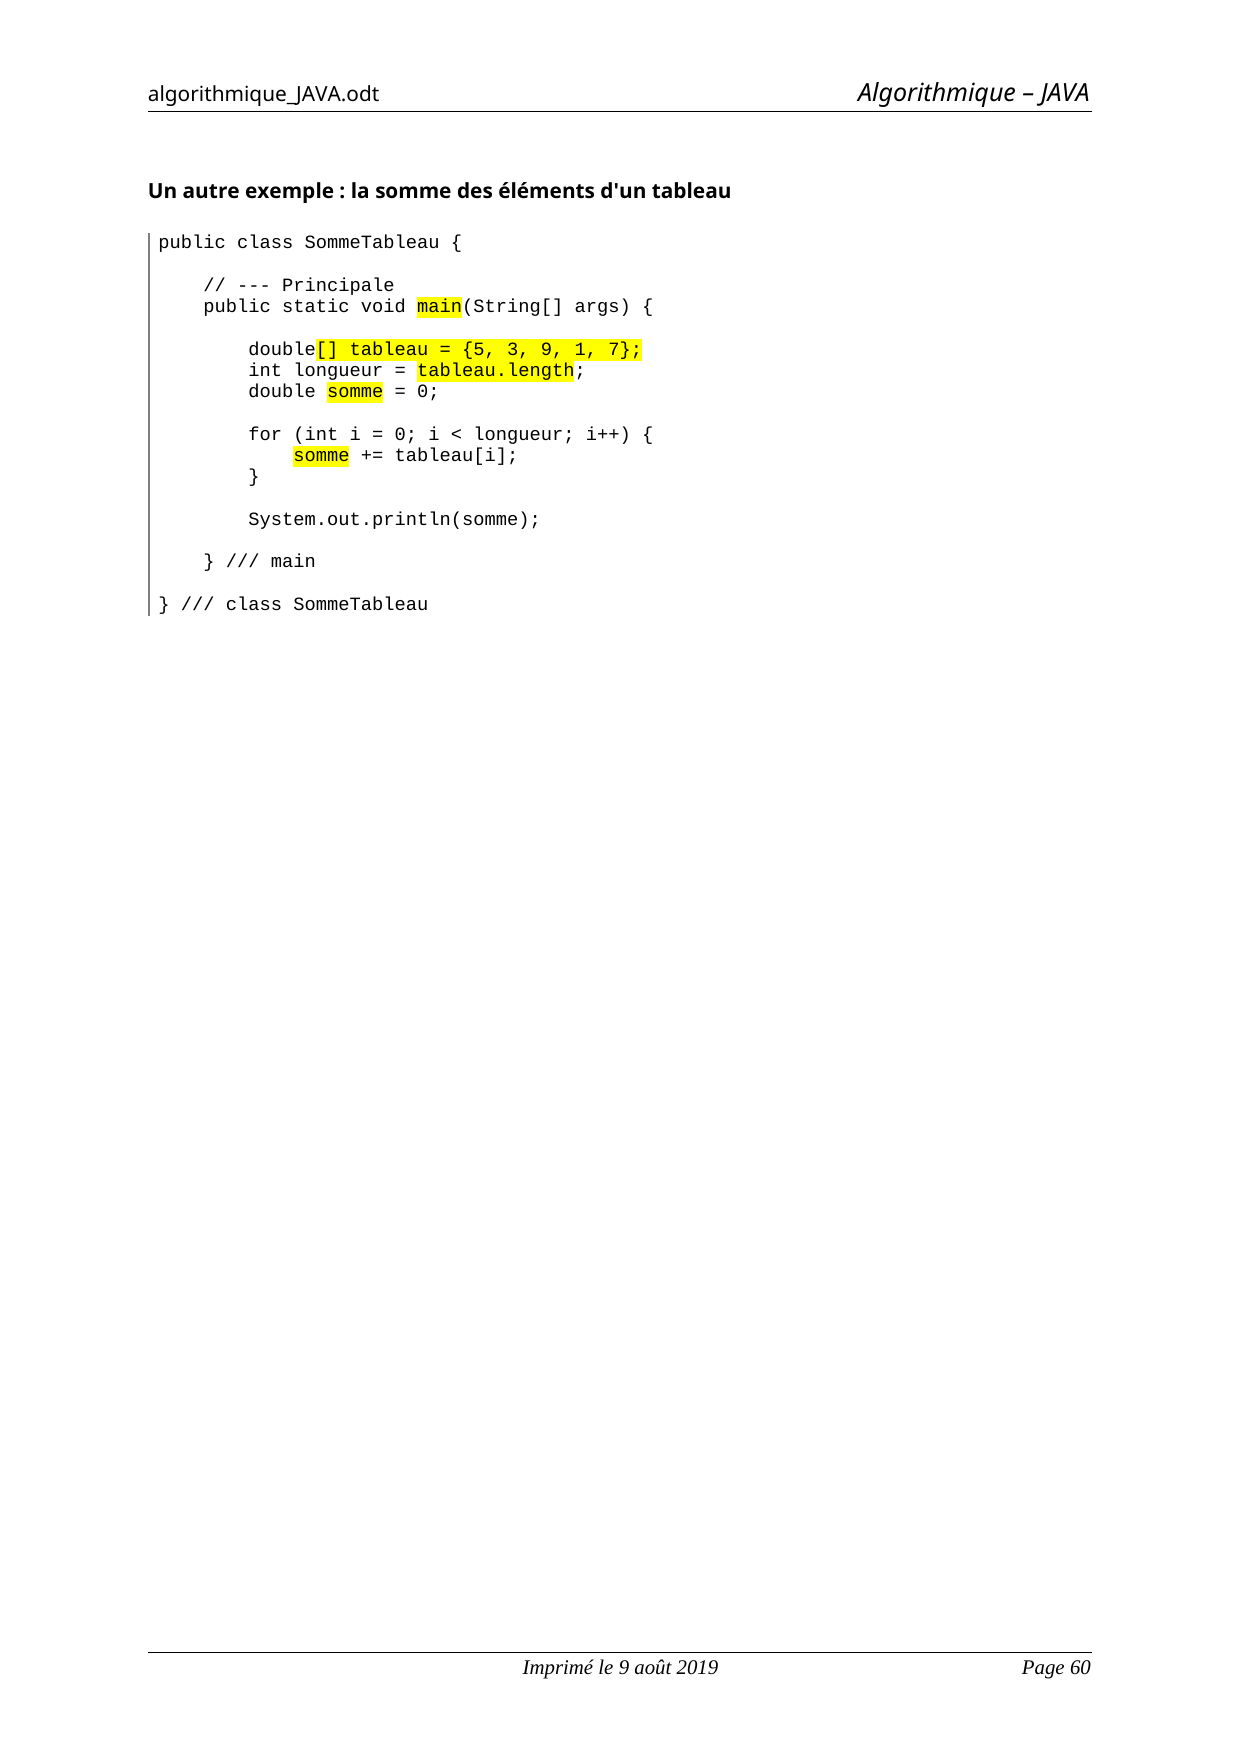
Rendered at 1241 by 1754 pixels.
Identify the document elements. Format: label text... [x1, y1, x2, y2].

text } /// main [150, 552, 1092, 573]
text public class SommeTableau { [150, 233, 1092, 254]
text Un autre exemple : la somme des éléments d'un tableau [148, 176, 1092, 204]
text double[] tableau = {5, 3, 9, 1, 7}; [150, 339, 1092, 361]
text int longueur = tableau.length; [150, 361, 1092, 382]
text public static void main(String[] args) { [150, 297, 1092, 318]
text } /// class SommeTableau [150, 594, 1092, 616]
text double somme = 0; [150, 382, 1092, 403]
text for (int i = 0; i < longueur; i++) { [150, 424, 1092, 446]
text somme += tableau[i]; [150, 446, 1092, 467]
text System.out.println(somme); [150, 509, 1092, 531]
text // --- Principale [150, 276, 1092, 297]
text } [150, 467, 1092, 488]
